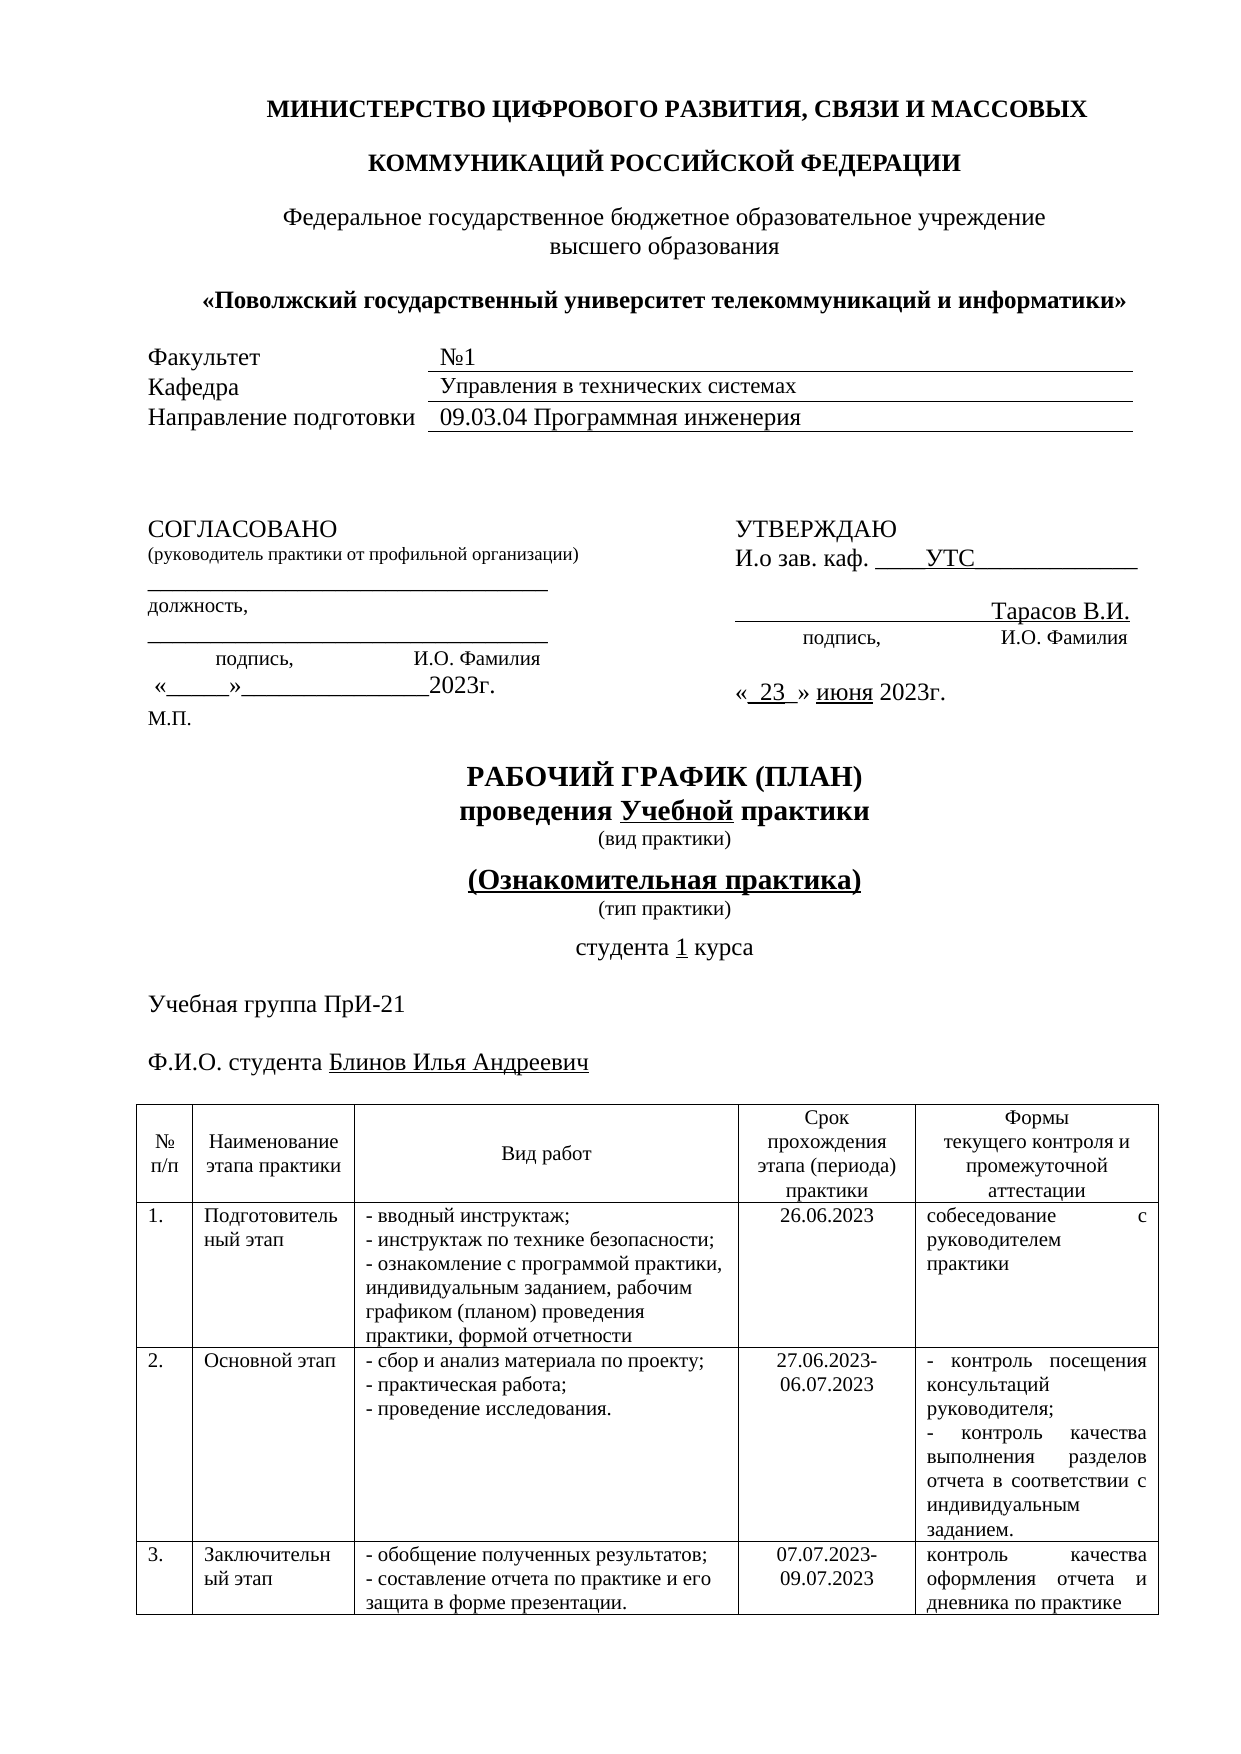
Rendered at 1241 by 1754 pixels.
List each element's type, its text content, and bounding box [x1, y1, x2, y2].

table_header №1 [428, 342, 1133, 371]
table_cell [137, 1203, 192, 1347]
table_header Формы текущего контроля и промежуточной аттестации [916, 1105, 1158, 1202]
table_header СОГЛАСОВАНО (руководитель практики от профильной организации) ________________________________ должность, ________________________________ подпись, И.О. Фамилия «_____»_______________2023г. [136, 514, 620, 706]
table_cell [137, 1542, 192, 1614]
text М.П. [148, 706, 1181, 730]
table_header [620, 514, 724, 706]
text (Ознакомительная практика) [148, 862, 1181, 896]
table_cell 27.06.2023-06.07.2023 [739, 1348, 915, 1541]
table_cell - сбор и анализ материала по проекту; - практическая работа; - проведение исследования. [355, 1348, 738, 1541]
table_header Факультет [136, 342, 428, 371]
table_header Наименование этапа практики [193, 1105, 354, 1202]
title высшего образования [148, 231, 1181, 260]
table_cell - обобщение полученных результатов; - составление отчета по практике и его защита в форме презентации. [355, 1542, 738, 1614]
table_cell Управления в технических системах [428, 372, 1133, 401]
table_cell - вводный инструктаж; - инструктаж по технике безопасности; - ознакомление с программой практики, индивидуальным заданием, рабочим графиком (планом) проведения практики, формой отчетности [355, 1203, 738, 1347]
text Ф.И.О. студента Блинов Илья Андреевич [148, 1047, 1181, 1076]
table_header № п/п [137, 1105, 192, 1202]
text (вид практики) [148, 826, 1181, 850]
table_cell [137, 1348, 192, 1541]
text проведения Учебной практики [148, 793, 1181, 826]
text МИНИСТЕРСТВО ЦИФРОВОГО РАЗВИТИЯ, СВЯЗИ И МАССОВЫХ [148, 94, 1181, 123]
table_cell 09.03.04 Программная инженерия [428, 402, 1133, 431]
table_cell Направление подготовки [136, 401, 428, 431]
table_cell Заключительный этап [193, 1542, 354, 1614]
table_header УТВЕРЖДАЮ И.о зав. каф. ____УТС_____________ Тарасов В.И. подпись, И.О. Фамилия «_23_» июня 2023г. [724, 514, 1167, 706]
title «Поволжский государственный университет телекоммуникаций и информатики» [148, 285, 1181, 314]
text студента 1 курса [148, 932, 1181, 961]
table_cell Основной этап [193, 1348, 354, 1541]
text (тип практики) [148, 896, 1181, 920]
table_cell Кафедра [136, 371, 428, 401]
table_cell 26.06.2023 [739, 1203, 915, 1347]
table_cell - контроль посещения консультаций руководителя; - контроль качества выполнения разделов отчета в соответствии с индивидуальным заданием. [916, 1348, 1158, 1541]
table_cell Подготовительный этап [193, 1203, 354, 1347]
text РАБОЧИЙ ГРАФИК (ПЛАН) [148, 759, 1181, 793]
table_header Срок прохождения этапа (периода) практики [739, 1105, 915, 1202]
text Учебная группа ПрИ-21 [148, 989, 1181, 1018]
table_cell собеседование с руководителем практики [916, 1203, 1158, 1347]
table_cell контроль качества оформления отчета и дневника по практике [916, 1542, 1158, 1614]
table_header Вид работ [355, 1105, 738, 1202]
title КОММУНИКАЦИЙ РОССИЙСКОЙ ФЕДЕРАЦИИ [148, 148, 1181, 177]
title Федеральное государственное бюджетное образовательное учреждение [148, 202, 1181, 231]
table_cell 07.07.2023-09.07.2023 [739, 1542, 915, 1614]
